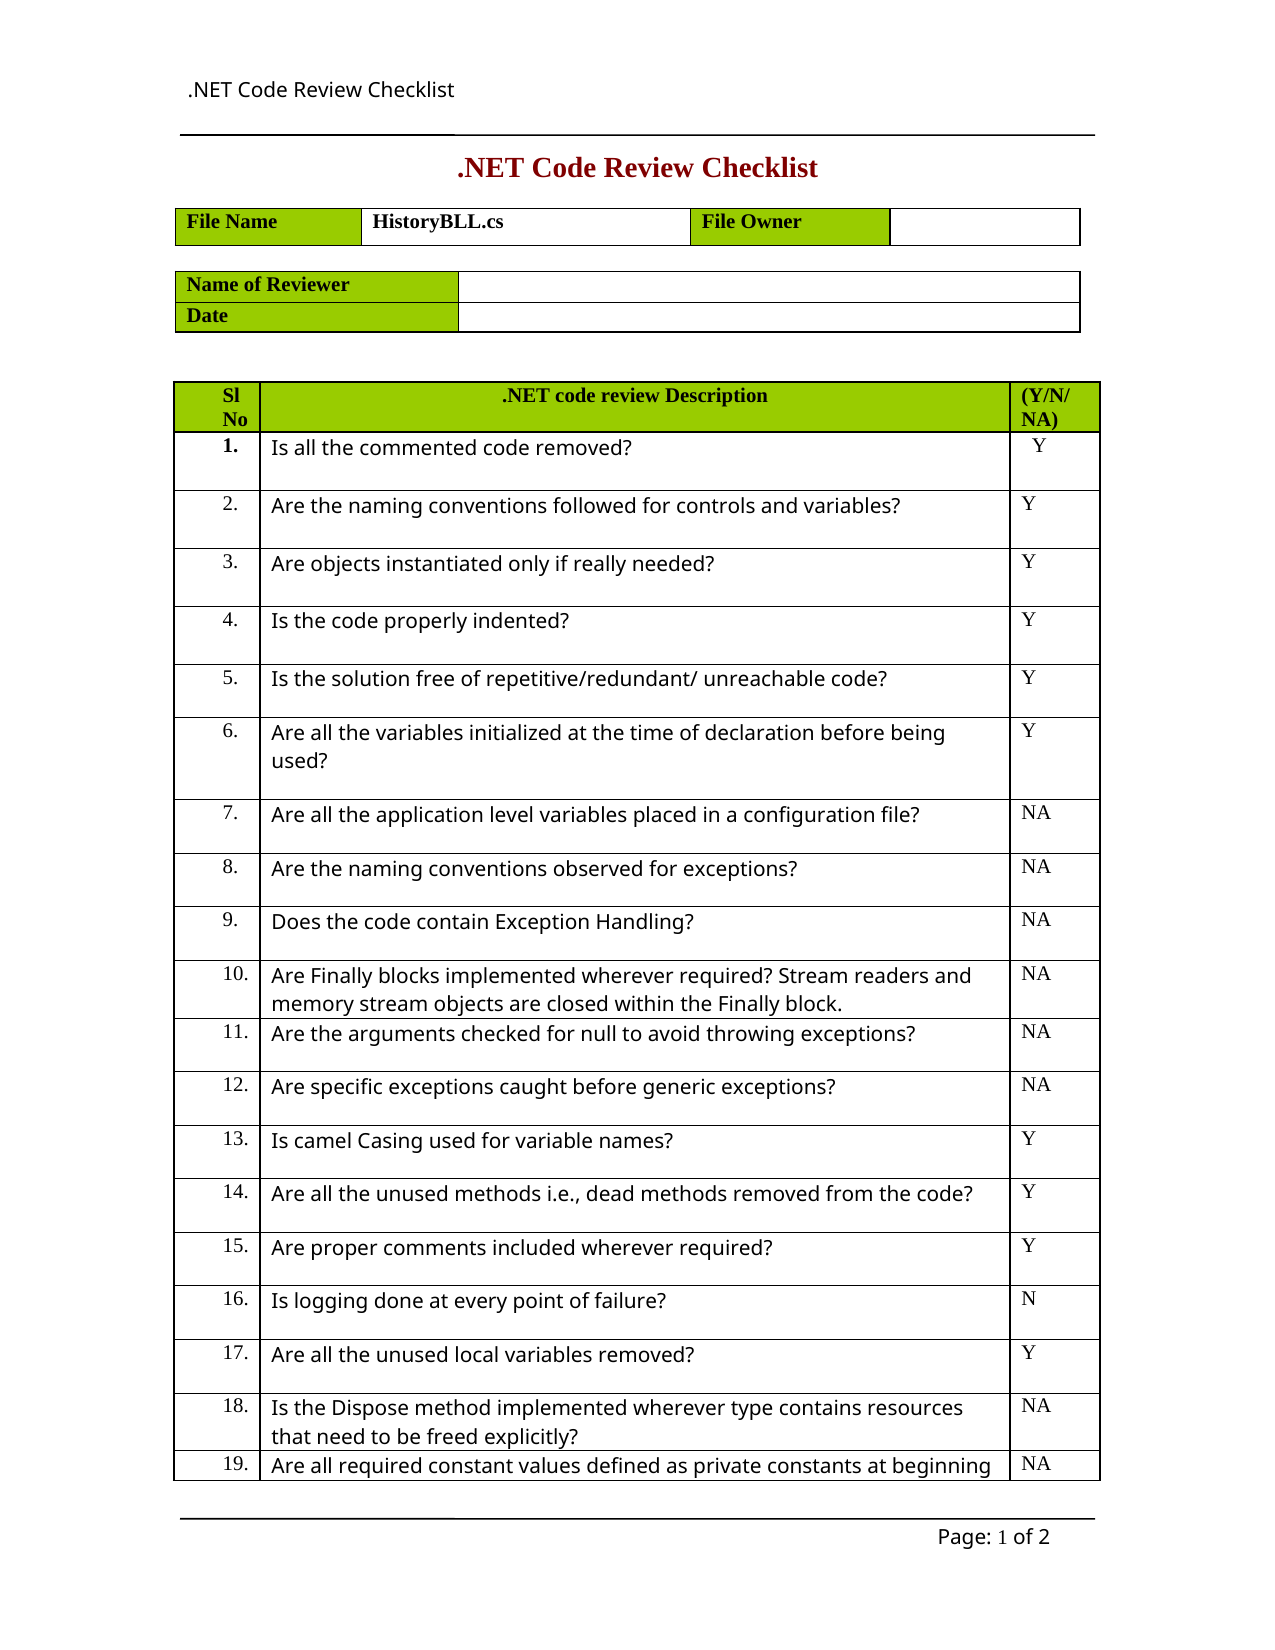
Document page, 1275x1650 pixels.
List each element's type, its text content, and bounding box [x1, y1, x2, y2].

table_cell Is the code properly indented? [261, 607, 1009, 663]
table_cell NA [1011, 1451, 1099, 1480]
table_cell Y [1011, 549, 1099, 606]
table_cell [175, 1072, 259, 1125]
table_cell Are proper comments included wherever required? [261, 1233, 1009, 1285]
table_header (Y/N/NA) [1011, 383, 1099, 431]
table_cell [175, 1286, 259, 1339]
table_cell Y [1011, 1179, 1099, 1232]
table_cell Y [1011, 665, 1099, 717]
table_cell Are Finally blocks implemented wherever required? Stream readers and memory stream objects are closed within the Finally block. [261, 961, 1009, 1018]
table_cell [175, 665, 259, 717]
table_cell NA [1011, 1019, 1099, 1071]
table_cell [175, 854, 259, 906]
table_cell NA [1011, 961, 1099, 1018]
table_cell NA [1011, 1394, 1099, 1450]
table_cell [175, 907, 259, 960]
table_cell NA [1011, 800, 1099, 853]
table_cell [175, 1233, 259, 1285]
table_cell Y [1011, 1340, 1099, 1392]
table_header Name of Reviewer [176, 272, 458, 302]
table_cell [175, 1451, 259, 1480]
table_cell Are specific exceptions caught before generic exceptions? [261, 1072, 1009, 1125]
table_cell NA [1011, 1072, 1099, 1125]
table_cell [175, 1340, 259, 1392]
table_cell [175, 607, 259, 663]
table_cell [175, 1019, 259, 1071]
table_cell Is camel Casing used for variable names? [261, 1126, 1009, 1178]
table_cell [175, 1126, 259, 1178]
subtitle .NET Code Review Checklist [187, 150, 1087, 183]
table_cell Is all the commented code removed? [261, 433, 1009, 490]
table_cell Is the Dispose method implemented wherever type contains resources that need to be freed explicitly? [261, 1394, 1009, 1450]
table_cell Y [1011, 1126, 1099, 1178]
table_cell [175, 1394, 259, 1450]
table_cell [175, 800, 259, 853]
table_cell [175, 433, 259, 490]
table_cell NA [1011, 854, 1099, 906]
table_cell Is logging done at every point of failure? [261, 1286, 1009, 1339]
table_cell [175, 961, 259, 1018]
table_cell [459, 303, 1079, 331]
table_cell Are all the unused local variables removed? [261, 1340, 1009, 1392]
table_cell Does the code contain Exception Handling? [261, 907, 1009, 960]
table_cell Y [1011, 491, 1099, 548]
table_cell Y [1011, 1233, 1099, 1285]
table_cell Are all required constant values defined as private constants at beginning [261, 1451, 1009, 1480]
table_cell NA [1011, 907, 1099, 960]
table_cell Date [176, 303, 458, 331]
table_cell Are all the unused methods i.e., dead methods removed from the code? [261, 1179, 1009, 1232]
table_cell Are objects instantiated only if really needed? [261, 549, 1009, 606]
table_cell Are the naming conventions followed for controls and variables? [261, 491, 1009, 548]
table_cell [175, 1179, 259, 1232]
table_header .NET code review Description [261, 383, 1009, 431]
table_header [891, 209, 1079, 245]
table_cell Are the arguments checked for null to avoid throwing exceptions? [261, 1019, 1009, 1071]
table_cell Y [1011, 607, 1099, 663]
table_header File Owner [691, 209, 889, 245]
table_cell [175, 549, 259, 606]
table_cell [175, 491, 259, 548]
table_header Sl No [175, 383, 259, 431]
table_header [459, 272, 1079, 302]
table_cell [175, 718, 259, 799]
table_cell N [1011, 1286, 1099, 1339]
table_cell Are the naming conventions observed for exceptions? [261, 854, 1009, 906]
table_cell Y [1011, 433, 1099, 490]
table_cell Are all the variables initialized at the time of declaration before being used? [261, 718, 1009, 799]
table_cell Is the solution free of repetitive/redundant/ unreachable code? [261, 665, 1009, 717]
table_cell Are all the application level variables placed in a configuration file? [261, 800, 1009, 853]
table_cell Y [1011, 718, 1099, 799]
table_header HistoryBLL.cs [362, 209, 690, 245]
table_header File Name [176, 209, 361, 245]
